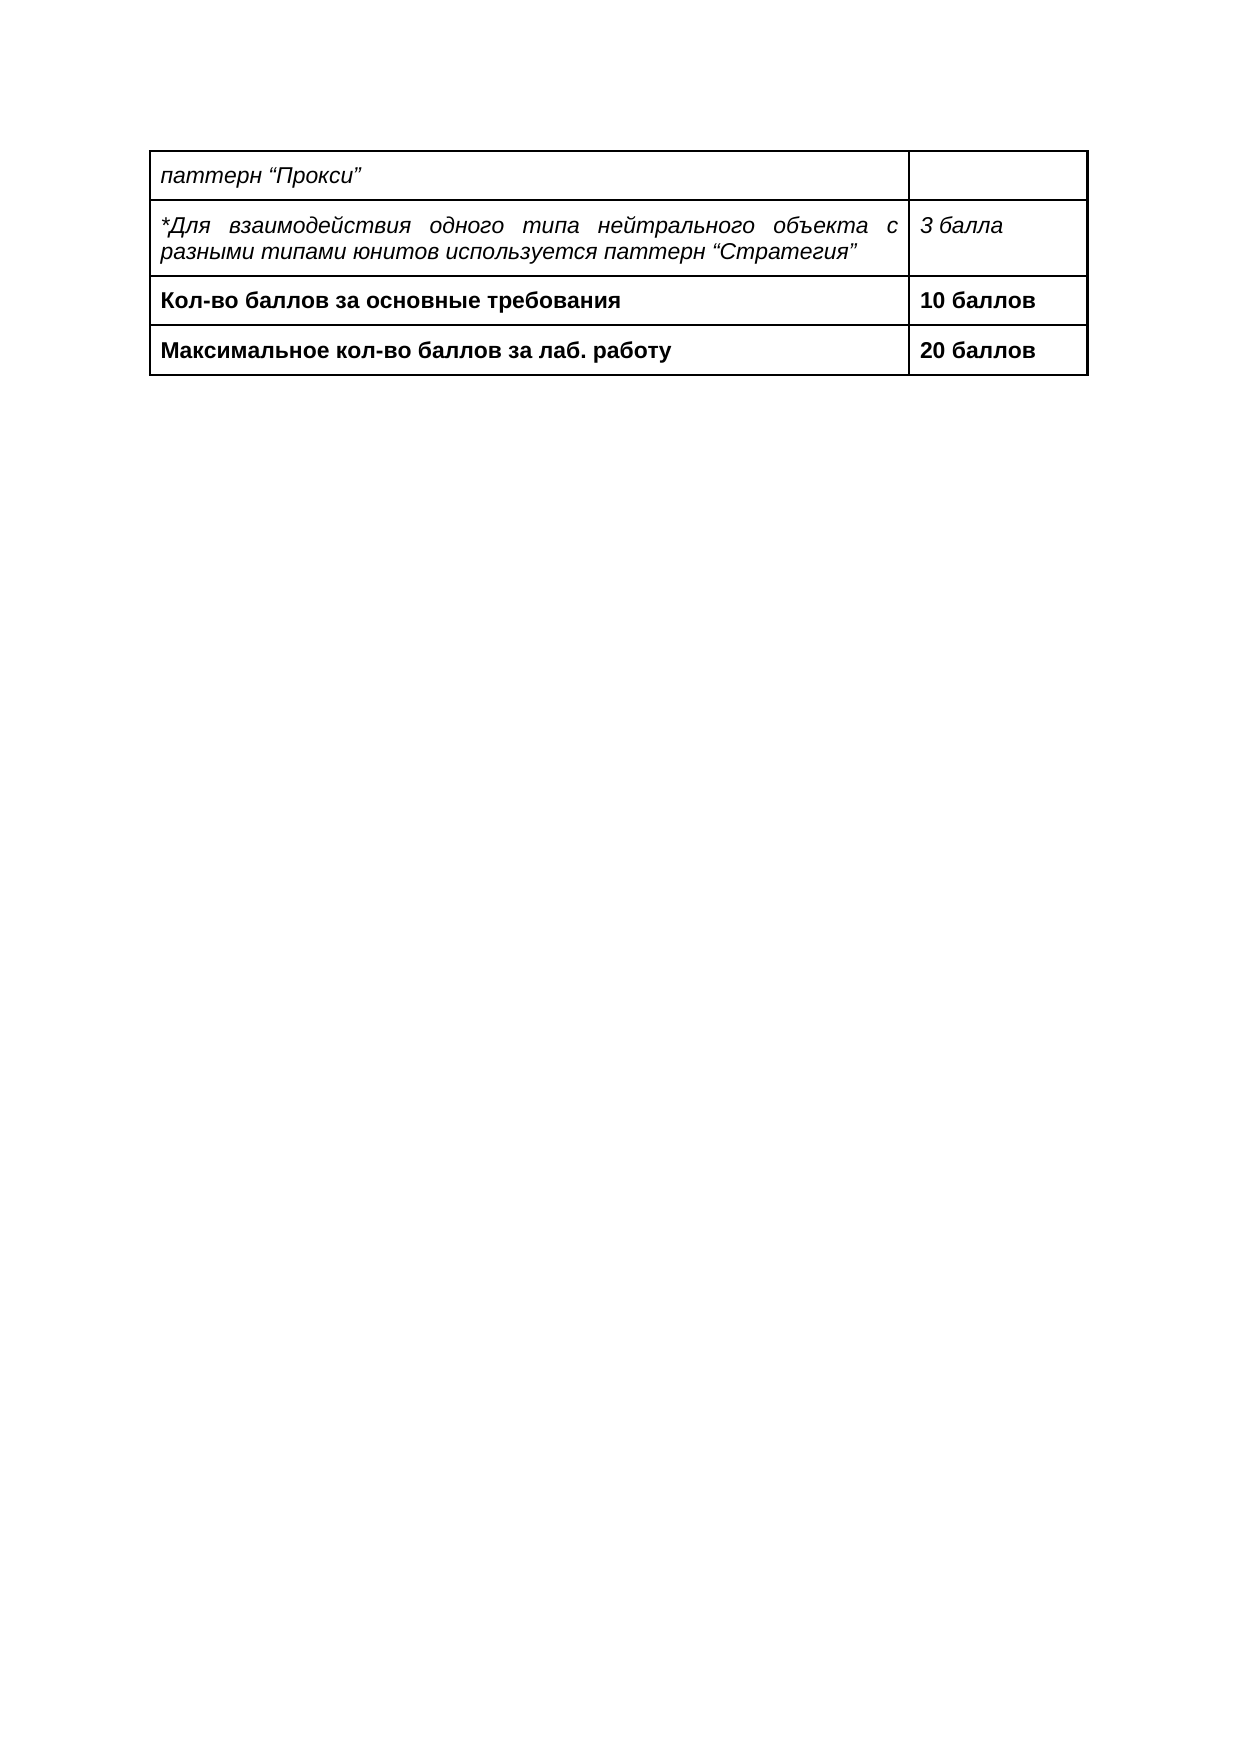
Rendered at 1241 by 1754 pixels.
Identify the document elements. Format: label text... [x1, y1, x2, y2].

table_cell Кол-во баллов за основные требования [151, 277, 908, 324]
table_cell [910, 152, 1086, 199]
table_cell 10 баллов [910, 277, 1086, 324]
table_cell паттерн “Прокси” [151, 152, 908, 199]
table_cell 20 баллов [910, 326, 1086, 373]
table_cell 3 балла [910, 201, 1086, 275]
table_cell Максимальное кол-во баллов за лаб. работу [151, 326, 908, 373]
table_cell *Для взаимодействия одного типа нейтрального объекта с разными типами юнитов используется паттерн “Стратегия” [151, 201, 908, 275]
